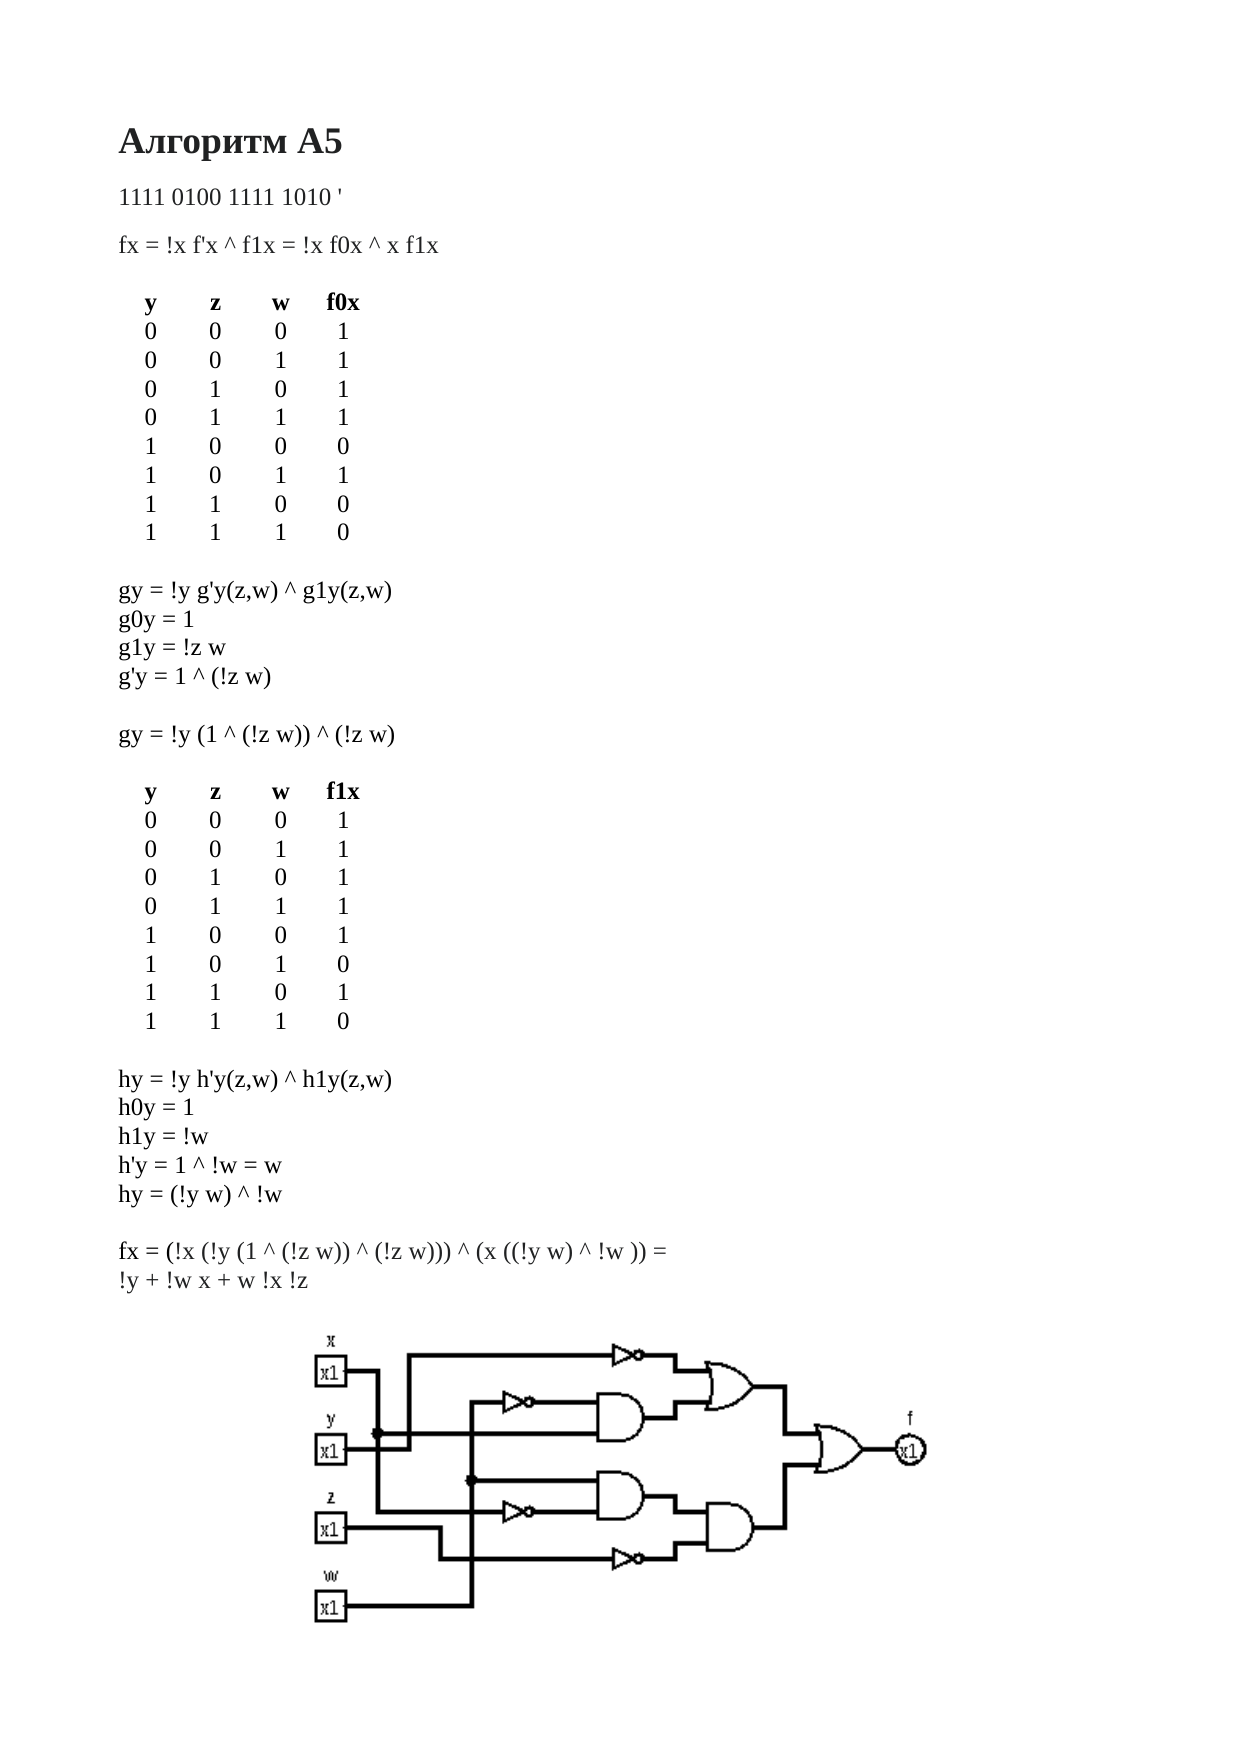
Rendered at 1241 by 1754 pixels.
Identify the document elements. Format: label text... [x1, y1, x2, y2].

table_cell 0 [183, 460, 248, 489]
table_cell 0 [248, 316, 313, 345]
table_cell 0 [118, 805, 183, 834]
text g'y = 1 ^ (!z w) [118, 661, 1122, 690]
table_cell 1 [183, 1006, 248, 1035]
table_cell 1 [248, 949, 313, 977]
table_cell 0 [248, 374, 313, 402]
table_cell 0 [183, 345, 248, 374]
table_cell 1 [314, 403, 373, 431]
table_cell 1 [248, 1006, 313, 1035]
table_cell 0 [183, 431, 248, 460]
table_cell 1 [314, 978, 373, 1006]
table_cell 0 [248, 978, 313, 1006]
table_cell 1 [118, 489, 183, 517]
table_cell 1 [183, 978, 248, 1006]
table_cell 1 [248, 891, 313, 920]
table_cell 0 [314, 518, 373, 546]
table_cell 1 [314, 316, 373, 345]
table_cell 0 [314, 949, 373, 977]
table_cell 1 [248, 403, 313, 431]
table_cell 1 [118, 1006, 183, 1035]
table_cell 1 [118, 949, 183, 977]
table_cell 1 [118, 460, 183, 489]
table_cell 1 [183, 891, 248, 920]
table_header z [183, 776, 248, 805]
table_cell 1 [314, 460, 373, 489]
table_cell 0 [183, 920, 248, 949]
table_header w [248, 288, 313, 316]
text g0y = 1 [118, 604, 1122, 632]
text fx = !x f'x ^ f1x = !x f0x ^ x f1x [118, 230, 1122, 259]
table_cell 1 [118, 978, 183, 1006]
table_cell 1 [314, 805, 373, 834]
table_cell 1 [248, 345, 313, 374]
table_cell 1 [118, 518, 183, 546]
table_cell 0 [183, 805, 248, 834]
table_cell 1 [248, 834, 313, 862]
text 1111 0100 1111 1010 ' [118, 182, 1122, 211]
table_cell 0 [314, 1006, 373, 1035]
table_cell 0 [118, 374, 183, 402]
table_cell 0 [248, 863, 313, 891]
table_header y [118, 776, 183, 805]
table_cell 0 [118, 345, 183, 374]
text h'y = 1 ^ !w = w [118, 1150, 1122, 1179]
table_cell 0 [314, 489, 373, 517]
table_cell 1 [183, 489, 248, 517]
table_cell 0 [248, 805, 313, 834]
text hy = (!y w) ^ !w [118, 1179, 1122, 1207]
text fx = (!x (!y (1 ^ (!z w)) ^ (!z w))) ^ (x ((!y w) ^ !w )) = !y + !w x + w !x !z [118, 1236, 1122, 1294]
table_cell 1 [248, 518, 313, 546]
table_cell 1 [314, 891, 373, 920]
table_header f0x [314, 288, 373, 316]
table_cell 1 [183, 403, 248, 431]
text h0y = 1 [118, 1092, 1122, 1121]
table_cell 1 [183, 863, 248, 891]
table_cell 1 [248, 460, 313, 489]
table_cell 0 [248, 920, 313, 949]
table_cell 0 [183, 949, 248, 977]
table_cell 0 [118, 403, 183, 431]
table_cell 0 [248, 489, 313, 517]
table_header f1x [314, 776, 373, 805]
text g1y = !z w [118, 632, 1122, 661]
text h1y = !w [118, 1121, 1122, 1150]
table_cell 0 [248, 431, 313, 460]
table_cell 0 [118, 891, 183, 920]
text hy = !y h'y(z,w) ^ h1y(z,w) [118, 1064, 1122, 1092]
table_cell 1 [183, 374, 248, 402]
text gy = !y g'y(z,w) ^ g1y(z,w) [118, 575, 1122, 604]
table_cell 0 [314, 431, 373, 460]
table_cell 1 [314, 345, 373, 374]
table_cell 0 [183, 316, 248, 345]
table_cell 1 [183, 518, 248, 546]
table_header y [118, 288, 183, 316]
table_cell 1 [118, 431, 183, 460]
table_cell 1 [314, 920, 373, 949]
table_header w [248, 776, 313, 805]
table_cell 1 [118, 920, 183, 949]
text gy = !y (1 ^ (!z w)) ^ (!z w) [118, 719, 1122, 747]
table_cell 0 [118, 834, 183, 862]
table_cell 1 [314, 374, 373, 402]
table_cell 1 [314, 834, 373, 862]
picture [307, 1322, 933, 1629]
table_cell 1 [314, 863, 373, 891]
table_cell 0 [118, 316, 183, 345]
table_header z [183, 288, 248, 316]
text Алгоритм А5 [118, 118, 1122, 161]
table_cell 0 [183, 834, 248, 862]
table_cell 0 [118, 863, 183, 891]
